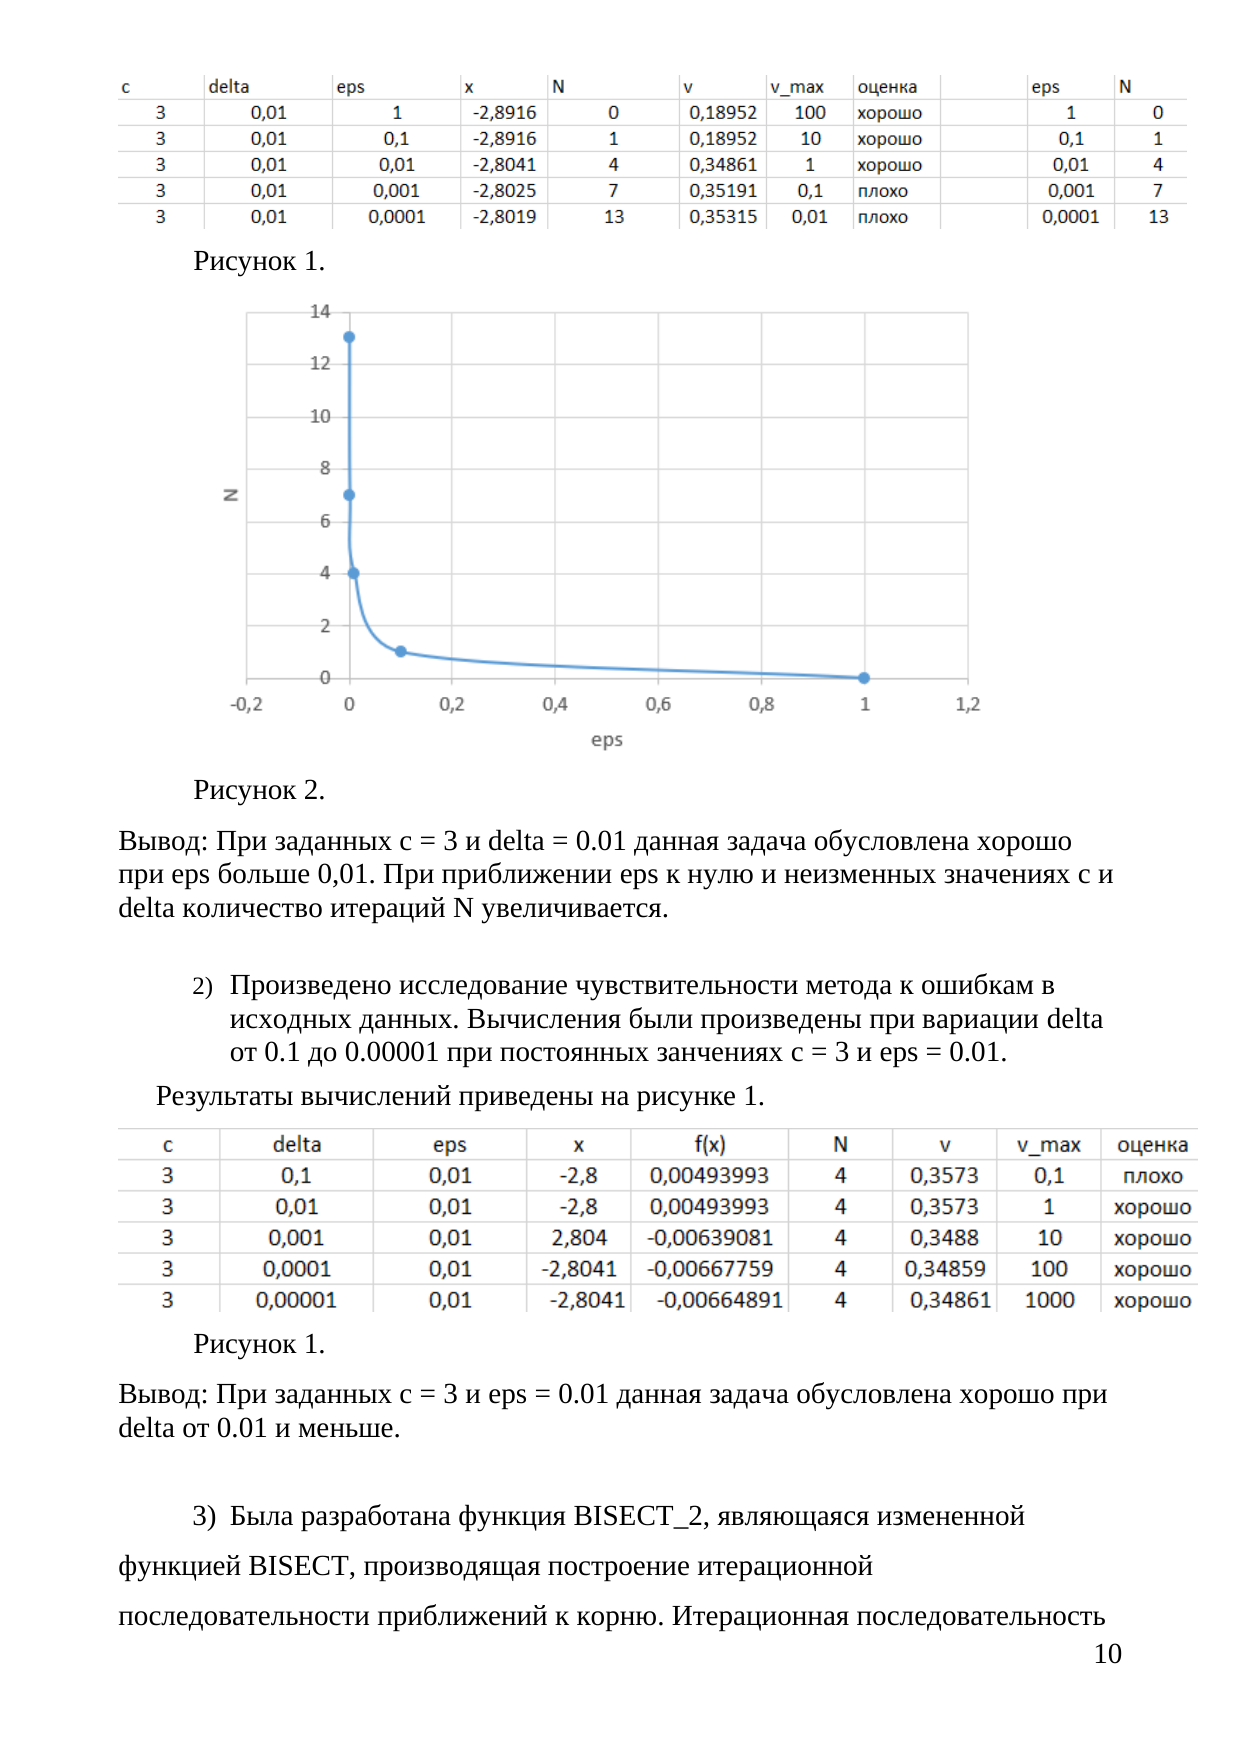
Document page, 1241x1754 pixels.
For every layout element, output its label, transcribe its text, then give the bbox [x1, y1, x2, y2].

text Вывод: При заданных с = 3 и delta = 0.01 данная задача обусловлена хорошо при eps больше 0,01. При приближении eps к нулю и неизменных значениях с и delta количество итераций N увеличивается. [118, 823, 1122, 923]
text функцией BISECT, производящая построение итерационной [118, 1548, 1122, 1581]
text Рисунок 1. [193, 1326, 1122, 1359]
list Произведено исследование чувствительности метода к ошибкам в исходных данных. Вычисления были произведены при вариации delta от 0.1 до 0.00001 при постоянных занчениях c = 3 и eps = 0.01. [192, 967, 1122, 1068]
list Была разработана функция BISECT_2, являющаяся измененной [192, 1498, 1122, 1531]
text Результаты вычислений приведены на рисунке 1. [156, 1078, 1122, 1112]
text последовательности приближений к корню. Итерационная последовательность [118, 1598, 1122, 1632]
text Рисунок 2. [193, 772, 1122, 806]
text Рисунок 1. [193, 243, 1122, 277]
text Вывод: При заданных с = 3 и eps = 0.01 данная задача обусловлена хорошо при delta от 0.01 и меньше. [118, 1376, 1122, 1443]
